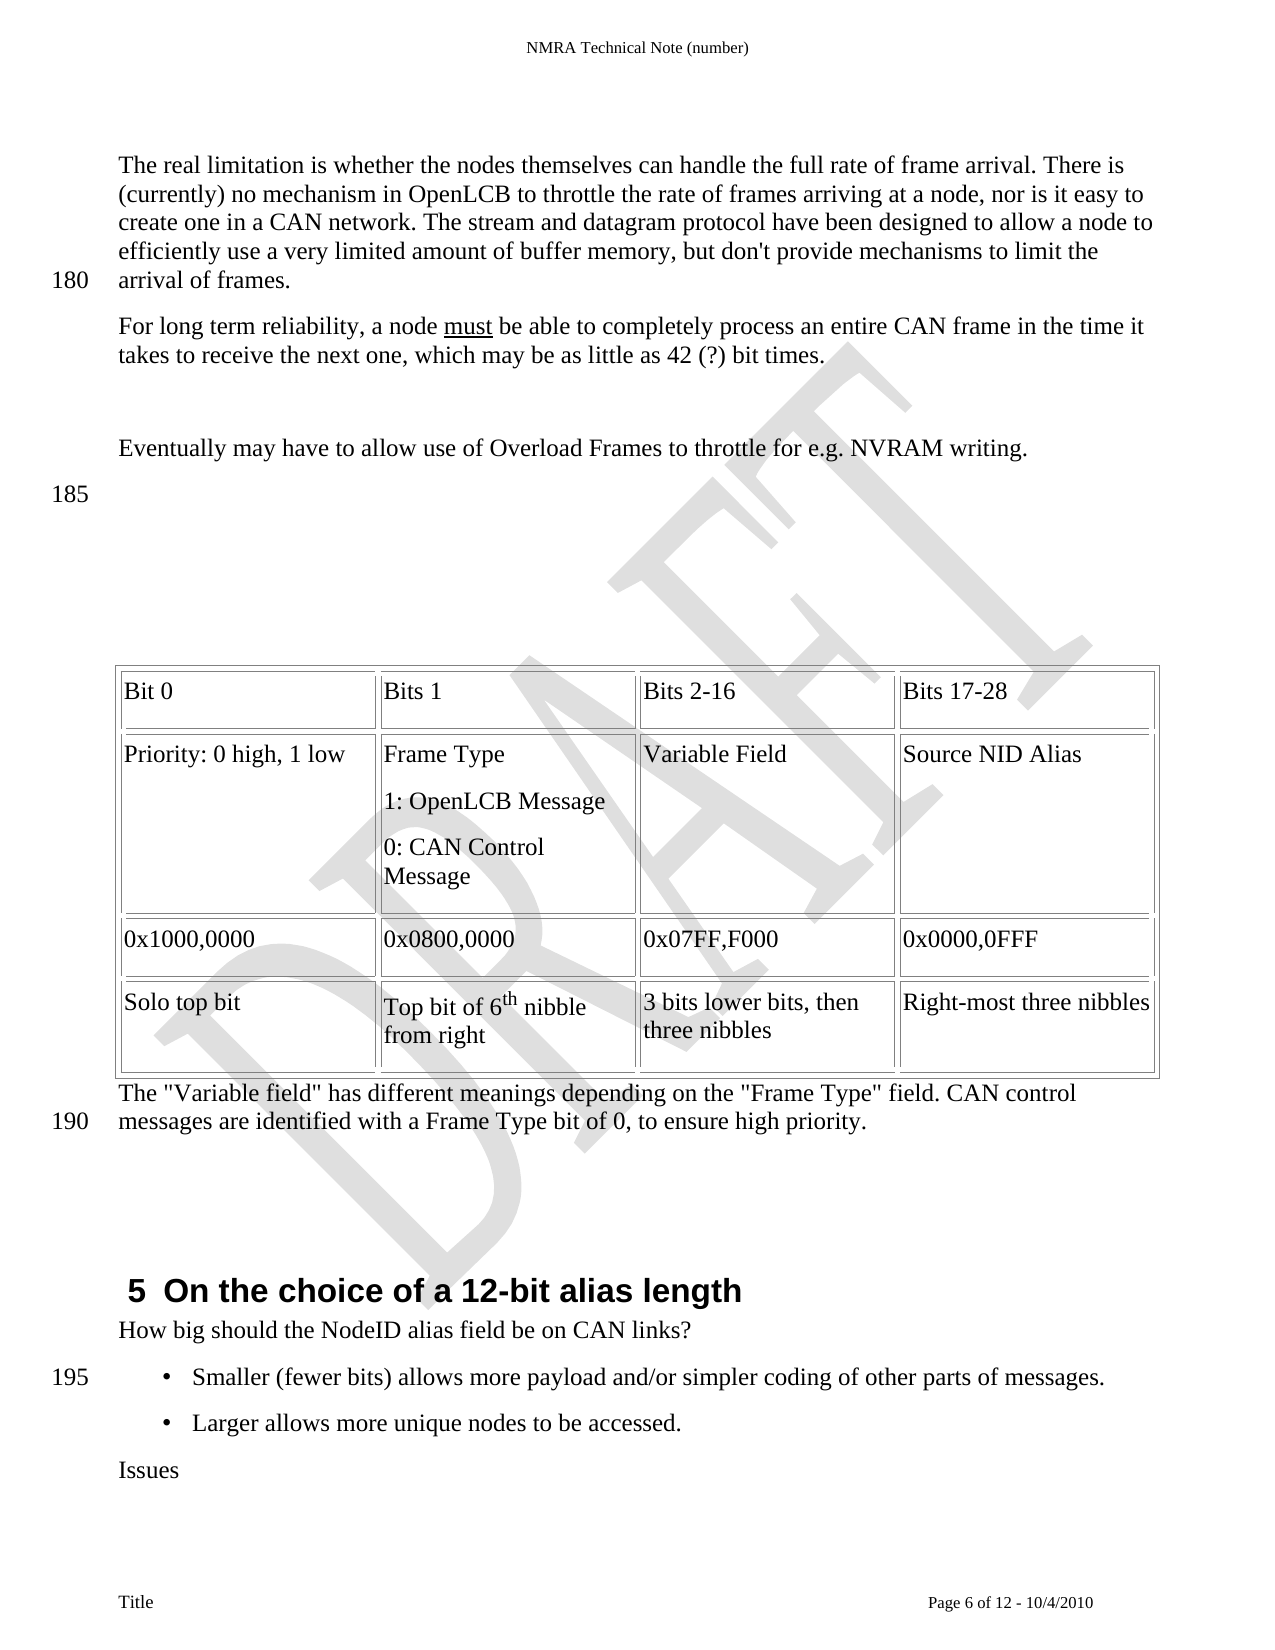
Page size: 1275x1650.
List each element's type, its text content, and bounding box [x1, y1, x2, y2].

text The real limitation is whether the nodes themselves can handle the full rate of frame arrival. There is (currently) no mechanism in OpenLCB to throttle the rate of frames arriving at a node, nor is it easy to create one in a CAN network. The stream and datagram protocol have been designed to allow a node to efficiently use a very limited amount of buffer memory, but don't provide mechanisms to limit the arrival of frames. [118, 150, 1157, 294]
table_header [547, 703, 583, 728]
list Smaller (fewer bits) allows more payload and/or simpler coding of other parts of messages. [162, 1362, 1157, 1391]
table_cell Frame Type 1: OpenLCB Message 0: CAN Control Message [378, 728, 549, 811]
table_header [547, 666, 637, 727]
table_cell Top bit of 6th nibble from right [378, 976, 444, 986]
text Eventually may have to allow use of Overload Frames to throttle for e.g. NVRAM writing. [837, 433, 1157, 462]
text The "Variable field" has different meanings depending on the "Frame Type" field. CAN control messages are identified with a Frame Type bit of 0, to ensure high priority. [585, 1079, 1157, 1135]
table_cell Right-most three nibbles [897, 976, 1157, 1072]
table_cell Variable Field [641, 767, 701, 856]
table_header [798, 666, 897, 728]
table_cell 0x07FF,F000 [638, 913, 676, 976]
table_cell 0x0800,0000 [541, 913, 637, 976]
table_cell 0x07FF,F000 [822, 913, 897, 976]
table_cell Top bit of 6th nibble from right [378, 1027, 425, 1072]
table_cell Frame Type 1: OpenLCB Message 0: CAN Control Message [382, 828, 511, 913]
table_cell Frame Type 1: OpenLCB Message 0: CAN Control Message [382, 735, 635, 913]
table_cell Variable Field [641, 868, 672, 913]
table_cell Variable Field [670, 825, 816, 913]
text How big should the NodeID alias field be on CAN links? [118, 1316, 1157, 1344]
table_cell 0x07FF,F000 [694, 914, 807, 918]
table_cell 0x07FF,F000 [641, 919, 716, 976]
text For long term reliability, a node must be able to completely process an entire CAN frame in the time it takes to receive the next one, which may be as little as 42 (?) bit times. [118, 311, 1157, 369]
table_cell Variable Field [838, 735, 894, 791]
table_header Bits 1 [378, 666, 545, 728]
table_cell 0x0800,0000 [420, 914, 513, 918]
table_header Bits 17-28 [897, 666, 1154, 728]
text Issues [118, 1455, 1157, 1484]
table_header [1069, 666, 1157, 728]
text The "Variable field" has different meanings depending on the "Frame Type" field. CAN control messages are identified with a Frame Type bit of 0, to ensure high priority. [118, 1079, 288, 1135]
table_cell 0x0800,0000 [541, 919, 635, 976]
list Larger allows more unique nodes to be accessed. [162, 1408, 1157, 1437]
text The "Variable field" has different meanings depending on the "Frame Type" field. CAN control messages are identified with a Frame Type bit of 0, to ensure high priority. [474, 1079, 584, 1135]
subtitle On the choice of [118, 1271, 429, 1309]
table_cell Top bit of 6th nibble from right [508, 982, 637, 1072]
table_cell Solo top bit [211, 982, 378, 1072]
table_cell Variable Field [649, 735, 894, 913]
text The "Variable field" has different meanings depending on the "Frame Type" field. CAN control messages are identified with a Frame Type bit of 0, to ensure high priority. [275, 1079, 475, 1135]
table_cell 0x07FF,F000 [698, 919, 894, 976]
table_header Bit 0 [118, 666, 378, 728]
subtitle a 12-bit alias length [431, 1271, 1157, 1309]
table_cell Top bit of 6th nibble from right [382, 982, 535, 1072]
table_header Bits 2-16 [638, 666, 788, 728]
table_cell 3 bits lower bits, then three nibbles [638, 976, 897, 1072]
table_cell 0x0800,0000 [382, 919, 439, 976]
table_cell Priority: 0 high, 1 low [118, 728, 378, 913]
table_cell Source NID Alias [897, 728, 1157, 913]
table_cell Variable Field [639, 728, 794, 734]
text Eventually may have to allow use of Overload Frames to throttle for e.g. NVRAM writing. [118, 433, 755, 462]
table_cell 0x0000,0FFF [897, 913, 1157, 976]
table_cell 0x1000,0000 [118, 913, 378, 976]
table_cell 0x0800,0000 [425, 919, 515, 976]
table_cell Solo top bit [118, 976, 225, 1072]
table_cell Frame Type 1: OpenLCB Message 0: CAN Control Message [570, 735, 635, 829]
table_cell Variable Field [832, 728, 897, 794]
